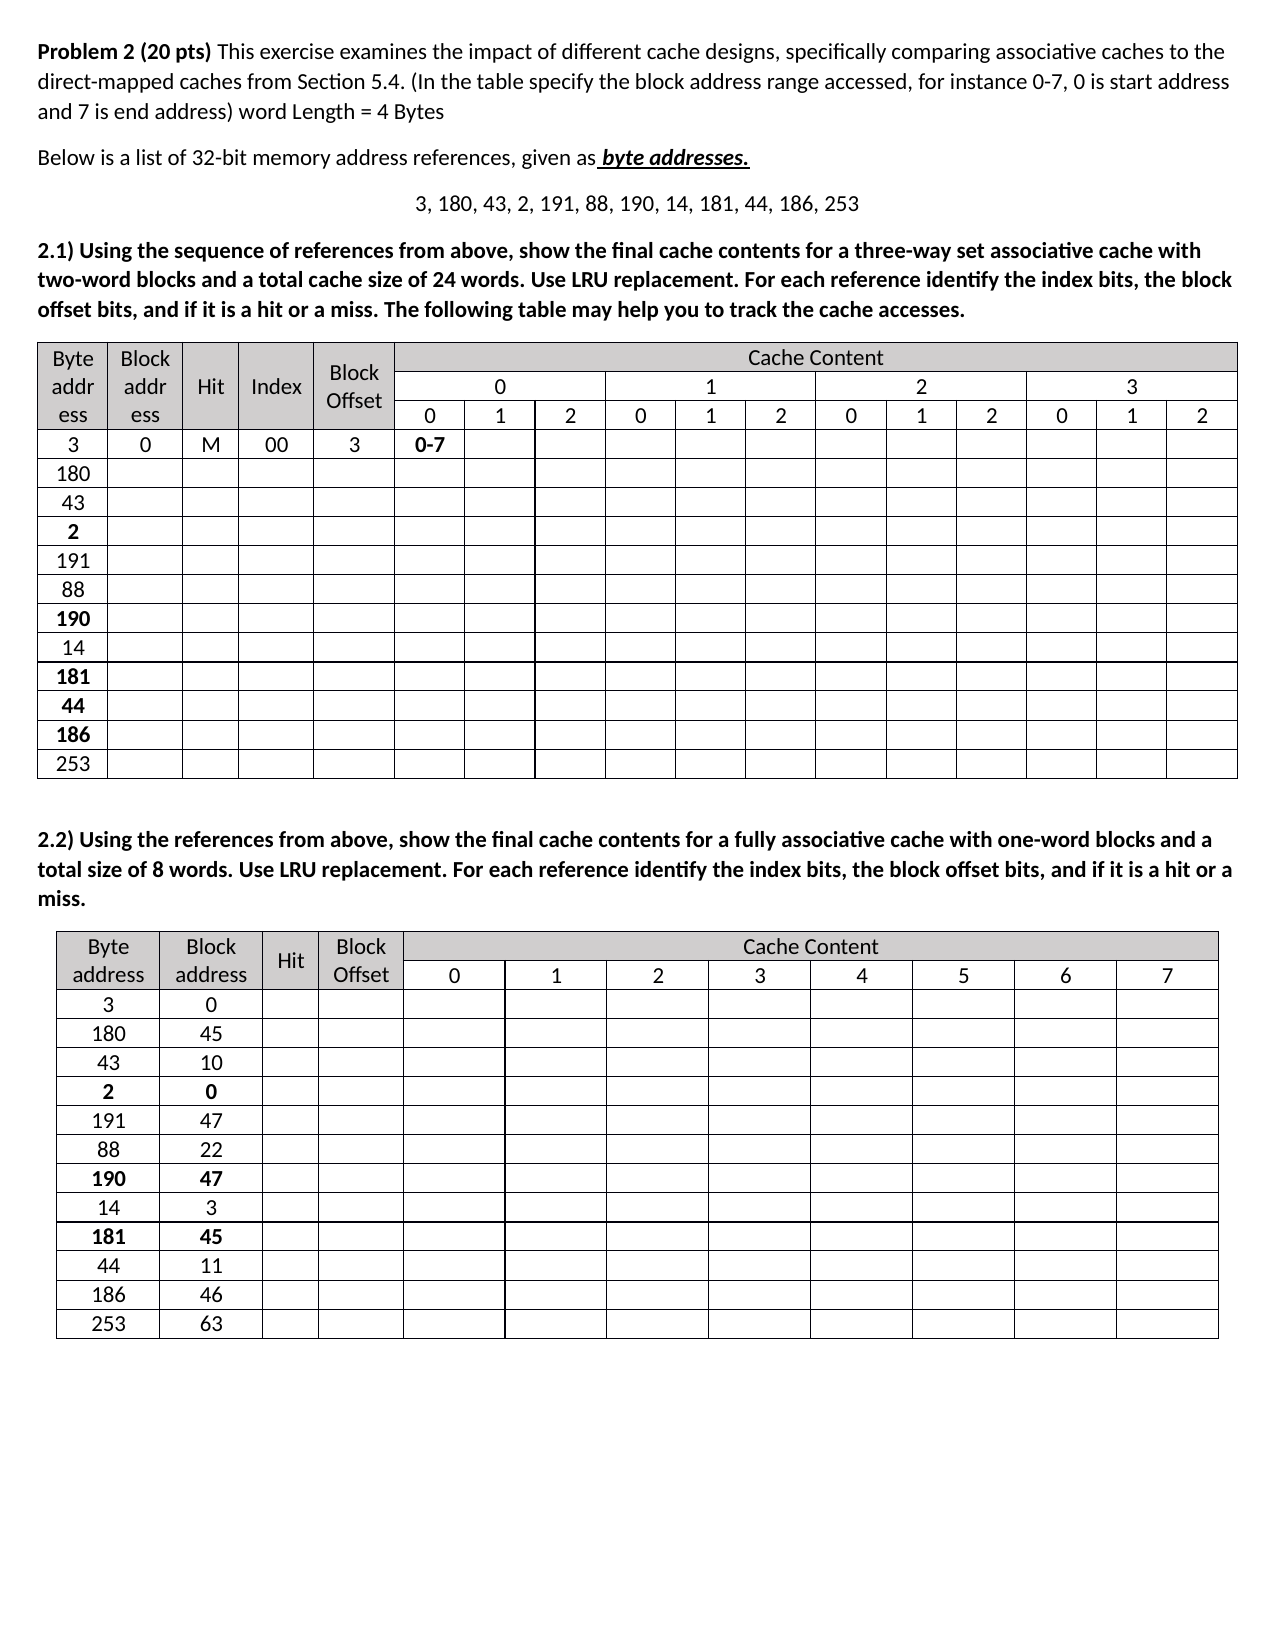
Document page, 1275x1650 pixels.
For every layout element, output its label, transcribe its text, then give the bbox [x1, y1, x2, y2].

table_cell [1027, 633, 1096, 661]
table_cell 2 [816, 372, 1026, 400]
table_cell [709, 1281, 810, 1308]
table_cell [676, 575, 745, 603]
table_cell 1 [465, 401, 534, 429]
table_cell 0 [160, 1077, 262, 1105]
table_cell 253 [38, 750, 107, 778]
table_cell [709, 1310, 810, 1338]
table_cell [183, 633, 238, 661]
table_cell [676, 546, 745, 574]
table_cell [746, 663, 815, 690]
table_cell [404, 1106, 504, 1134]
table_cell [1027, 721, 1096, 748]
table_header Byte address [38, 343, 107, 429]
table_cell [816, 430, 886, 458]
table_cell [746, 488, 815, 516]
table_cell [108, 604, 182, 632]
table_cell [404, 1193, 504, 1221]
table_cell [314, 546, 394, 574]
table_cell [1167, 691, 1237, 719]
table_cell [183, 459, 238, 487]
table_cell [239, 546, 313, 574]
table_cell [404, 1048, 504, 1076]
table_cell [108, 488, 182, 516]
table_cell 14 [57, 1193, 159, 1221]
table_cell [606, 691, 675, 719]
table_cell [395, 517, 464, 545]
table_cell [319, 1310, 403, 1338]
table_cell [536, 633, 605, 661]
table_cell [1097, 663, 1166, 690]
table_cell [239, 633, 313, 661]
table_cell [1015, 1106, 1116, 1134]
table_cell 1 [1097, 401, 1166, 429]
table_cell [395, 575, 464, 603]
table_cell [913, 1193, 1014, 1221]
table_cell [536, 604, 605, 632]
table_cell [957, 750, 1026, 778]
table_cell [1117, 1193, 1218, 1221]
table_cell [263, 1310, 318, 1338]
table_cell 22 [160, 1135, 262, 1163]
table_cell [404, 1019, 504, 1047]
table_header Block address [108, 343, 182, 429]
table_cell [239, 575, 313, 603]
table_cell [606, 604, 675, 632]
table_header Hit [183, 343, 238, 429]
table_cell [1097, 721, 1166, 748]
table_cell [811, 1019, 912, 1047]
table_cell 44 [57, 1251, 159, 1279]
table_cell [1117, 1077, 1218, 1105]
table_cell [1027, 575, 1096, 603]
table_cell [607, 1135, 708, 1163]
table_cell [816, 459, 886, 487]
table_cell [1117, 1106, 1218, 1134]
table_cell [709, 1048, 810, 1076]
table_cell [108, 750, 182, 778]
table_cell 1 [887, 401, 956, 429]
table_cell [913, 1077, 1014, 1105]
table_cell [606, 488, 675, 516]
table_cell [1015, 1223, 1116, 1250]
table_cell [465, 750, 534, 778]
table_cell [239, 604, 313, 632]
table_cell [1167, 604, 1237, 632]
table_cell [1167, 750, 1237, 778]
table_cell 3 [314, 430, 394, 458]
table_cell [506, 1251, 606, 1279]
text 2.2) Using the references from above, show the final cache contents for a fully associative cache with one-word blocks and a total size of 8 words. Use LRU replacement. For each reference identify the index bits, the block offset bits, and if it is a hit or a miss. [37, 825, 1237, 912]
table_cell [263, 1048, 318, 1076]
table_cell [1117, 1223, 1218, 1250]
table_cell [183, 663, 238, 690]
table_cell [319, 1135, 403, 1163]
table_cell [957, 721, 1026, 748]
table_cell [709, 1251, 810, 1279]
table_cell [887, 546, 956, 574]
table_cell 63 [160, 1310, 262, 1338]
table_cell [606, 546, 675, 574]
table_cell [913, 1106, 1014, 1134]
table_cell [811, 1077, 912, 1105]
table_cell [606, 663, 675, 690]
table_cell [887, 691, 956, 719]
table_cell [1117, 990, 1218, 1018]
table_cell [746, 633, 815, 661]
table_cell [108, 721, 182, 748]
table_cell 0-7 [395, 430, 464, 458]
table_cell [676, 633, 745, 661]
table_cell 180 [38, 459, 107, 487]
table_cell [1015, 1164, 1116, 1192]
table_cell 191 [38, 546, 107, 574]
table_cell [404, 1281, 504, 1308]
table_cell [314, 750, 394, 778]
table_cell 0 [816, 401, 886, 429]
table_cell [1027, 488, 1096, 516]
table_cell [465, 691, 534, 719]
table_cell [1167, 546, 1237, 574]
table_cell [1097, 430, 1166, 458]
table_cell 0 [108, 430, 182, 458]
table_cell [709, 1164, 810, 1192]
table_cell [1117, 1281, 1218, 1308]
table_cell [314, 517, 394, 545]
table_cell [816, 604, 886, 632]
table_cell [1027, 750, 1096, 778]
table_cell [1117, 1135, 1218, 1163]
table_cell [1015, 1019, 1116, 1047]
table_cell [319, 1164, 403, 1192]
table_cell [676, 459, 745, 487]
table_cell [1027, 517, 1096, 545]
table_cell [239, 488, 313, 516]
table_cell [913, 990, 1014, 1018]
table_cell [536, 750, 605, 778]
table_cell [816, 546, 886, 574]
table_cell 0 [404, 961, 504, 989]
table_cell 191 [57, 1106, 159, 1134]
table_cell [816, 575, 886, 603]
table_cell 2 [1167, 401, 1237, 429]
table_cell M [183, 430, 238, 458]
table_cell [709, 1223, 810, 1250]
table_cell [263, 1164, 318, 1192]
table_cell [395, 691, 464, 719]
table_cell [404, 1164, 504, 1192]
table_cell [606, 459, 675, 487]
table_cell 43 [38, 488, 107, 516]
table_cell [1097, 575, 1166, 603]
table_cell [887, 488, 956, 516]
table_cell [1167, 663, 1237, 690]
table_cell [183, 750, 238, 778]
table_cell [465, 575, 534, 603]
table_cell [506, 1106, 606, 1134]
table_cell 180 [57, 1019, 159, 1047]
table_cell [607, 1281, 708, 1308]
table_cell [1015, 990, 1116, 1018]
table_cell [404, 990, 504, 1018]
table_cell 186 [57, 1281, 159, 1308]
table_cell [314, 691, 394, 719]
table_cell [606, 430, 675, 458]
table_cell [536, 459, 605, 487]
table_cell [536, 721, 605, 748]
table_cell [263, 1019, 318, 1047]
table_cell [606, 721, 675, 748]
table_cell [816, 633, 886, 661]
table_cell [1015, 1048, 1116, 1076]
table_cell [395, 488, 464, 516]
table_cell [1097, 517, 1166, 545]
table_cell [913, 1251, 1014, 1279]
table_cell [746, 750, 815, 778]
table_cell [506, 1164, 606, 1192]
table_cell [607, 1048, 708, 1076]
table_cell [1027, 663, 1096, 690]
table_cell 190 [38, 604, 107, 632]
table_cell [319, 1106, 403, 1134]
table_cell 46 [160, 1281, 262, 1308]
table_cell [676, 604, 745, 632]
table_cell [239, 721, 313, 748]
table_cell 5 [913, 961, 1014, 989]
table_cell [709, 1135, 810, 1163]
table_cell [887, 663, 956, 690]
table_cell [395, 633, 464, 661]
table_cell [607, 1164, 708, 1192]
table_cell 0 [160, 990, 262, 1018]
table_cell [709, 1077, 810, 1105]
table_cell 3 [38, 430, 107, 458]
table_cell [811, 1135, 912, 1163]
table_cell [913, 1019, 1014, 1047]
table_cell 0 [395, 401, 464, 429]
table_cell [465, 488, 534, 516]
table_cell 88 [57, 1135, 159, 1163]
table_cell [887, 575, 956, 603]
table_cell [239, 459, 313, 487]
table_cell [811, 1164, 912, 1192]
table_cell [1015, 1281, 1116, 1308]
table_cell [536, 691, 605, 719]
table_cell [404, 1310, 504, 1338]
table_cell [1097, 459, 1166, 487]
table_cell 45 [160, 1223, 262, 1250]
table_cell [239, 663, 313, 690]
table_cell [1097, 604, 1166, 632]
table_cell [536, 430, 605, 458]
table_cell [676, 488, 745, 516]
table_cell [465, 517, 534, 545]
table_cell [319, 1281, 403, 1308]
table_cell [957, 575, 1026, 603]
table_cell [239, 691, 313, 719]
table_cell 10 [160, 1048, 262, 1076]
table_cell 45 [160, 1019, 262, 1047]
table_cell [887, 459, 956, 487]
table_cell [314, 663, 394, 690]
table_cell [1015, 1077, 1116, 1105]
table_cell [404, 1135, 504, 1163]
table_cell 43 [57, 1048, 159, 1076]
table_cell [395, 663, 464, 690]
table_cell [607, 1193, 708, 1221]
table_cell 1 [676, 401, 745, 429]
table_cell [395, 459, 464, 487]
table_cell [957, 459, 1026, 487]
table_cell [506, 1223, 606, 1250]
table_cell [536, 663, 605, 690]
table_cell [1027, 459, 1096, 487]
table_cell 14 [38, 633, 107, 661]
table_cell [606, 750, 675, 778]
table_cell [746, 604, 815, 632]
table_cell [239, 750, 313, 778]
table_cell [1117, 1251, 1218, 1279]
table_cell [314, 721, 394, 748]
table_cell [811, 1310, 912, 1338]
table_cell [239, 517, 313, 545]
table_cell [465, 721, 534, 748]
table_cell [746, 691, 815, 719]
table_cell 3 [57, 990, 159, 1018]
table_cell [183, 721, 238, 748]
table_cell [465, 459, 534, 487]
table_cell [913, 1164, 1014, 1192]
table_cell [506, 1310, 606, 1338]
table_cell [816, 488, 886, 516]
table_cell [314, 488, 394, 516]
table_cell [536, 575, 605, 603]
table_cell [746, 459, 815, 487]
table_cell [1167, 575, 1237, 603]
table_cell [676, 721, 745, 748]
table_cell [314, 459, 394, 487]
table_cell [506, 1193, 606, 1221]
table_cell [536, 546, 605, 574]
table_cell [404, 1077, 504, 1105]
table_cell 44 [38, 691, 107, 719]
table_cell [816, 721, 886, 748]
table_cell [1015, 1310, 1116, 1338]
table_cell [811, 990, 912, 1018]
table_cell 6 [1015, 961, 1116, 989]
table_cell [1027, 604, 1096, 632]
table_cell [607, 1106, 708, 1134]
table_cell [108, 517, 182, 545]
table_cell [676, 430, 745, 458]
table_cell 1 [606, 372, 815, 400]
text 3, 180, 43, 2, 191, 88, 190, 14, 181, 44, 186, 253 [37, 189, 1237, 218]
table_cell [506, 990, 606, 1018]
table_cell 2 [536, 401, 605, 429]
table_cell 2 [957, 401, 1026, 429]
table_cell [108, 691, 182, 719]
table_cell [957, 663, 1026, 690]
table_cell [108, 546, 182, 574]
table_cell [887, 633, 956, 661]
table_cell [319, 1048, 403, 1076]
table_cell [1117, 1310, 1218, 1338]
table_cell [957, 546, 1026, 574]
table_cell [319, 1077, 403, 1105]
table_cell [506, 1135, 606, 1163]
table_cell [913, 1135, 1014, 1163]
table_cell [108, 575, 182, 603]
table_cell [395, 721, 464, 748]
table_cell [1117, 1164, 1218, 1192]
table_cell 2 [38, 517, 107, 545]
table_cell [1015, 1251, 1116, 1279]
table_cell [395, 546, 464, 574]
table_cell [1167, 459, 1237, 487]
table_cell [607, 1077, 708, 1105]
table_cell [1167, 488, 1237, 516]
table_cell [183, 488, 238, 516]
table_cell [183, 517, 238, 545]
table_cell [1117, 1048, 1218, 1076]
table_cell [957, 604, 1026, 632]
table_cell [1027, 430, 1096, 458]
table_cell [108, 459, 182, 487]
table_cell [263, 1106, 318, 1134]
table_cell [465, 663, 534, 690]
table_cell [957, 430, 1026, 458]
table_cell 2 [607, 961, 708, 989]
table_cell [887, 721, 956, 748]
table_cell 3 [1027, 372, 1237, 400]
table_cell 47 [160, 1106, 262, 1134]
table_cell [183, 604, 238, 632]
table_cell [1167, 517, 1237, 545]
table_header Byte address [57, 932, 159, 989]
table_cell [957, 633, 1026, 661]
table_cell [811, 1251, 912, 1279]
table_cell [536, 488, 605, 516]
table_cell 181 [38, 663, 107, 690]
table_cell [887, 604, 956, 632]
table_cell [506, 1048, 606, 1076]
table_cell [395, 750, 464, 778]
table_cell [1015, 1135, 1116, 1163]
table_cell [811, 1281, 912, 1308]
table_cell [319, 1251, 403, 1279]
table_cell [263, 1077, 318, 1105]
table_cell 190 [57, 1164, 159, 1192]
table_header Cache Content [404, 932, 1218, 960]
table_header Cache Content [395, 343, 1237, 371]
table_header Block Offset [314, 343, 394, 429]
table_cell [108, 663, 182, 690]
table_cell 2 [57, 1077, 159, 1105]
table_cell 181 [57, 1223, 159, 1250]
table_cell [1097, 546, 1166, 574]
table_cell [816, 663, 886, 690]
table_cell [1027, 546, 1096, 574]
table_cell [1097, 691, 1166, 719]
table_header Index [239, 343, 313, 429]
table_cell [607, 990, 708, 1018]
table_cell [746, 430, 815, 458]
table_cell [395, 604, 464, 632]
table_cell 7 [1117, 961, 1218, 989]
table_header Block Offset [319, 932, 403, 989]
table_cell [183, 546, 238, 574]
table_cell 0 [1027, 401, 1096, 429]
table_cell [1167, 633, 1237, 661]
table_cell 3 [709, 961, 810, 989]
table_cell [319, 1019, 403, 1047]
table_cell [957, 517, 1026, 545]
table_cell [606, 575, 675, 603]
table_cell [506, 1019, 606, 1047]
table_cell [1117, 1019, 1218, 1047]
table_cell [183, 691, 238, 719]
table_cell [319, 1223, 403, 1250]
table_cell [676, 691, 745, 719]
table_header Hit [263, 932, 318, 989]
table_cell [263, 1223, 318, 1250]
table_cell [1167, 721, 1237, 748]
table_cell [913, 1281, 1014, 1308]
table_cell [816, 750, 886, 778]
table_cell [506, 1077, 606, 1105]
table_cell [606, 633, 675, 661]
table_cell 1 [506, 961, 606, 989]
table_cell [1097, 750, 1166, 778]
table_cell [676, 750, 745, 778]
table_cell [1015, 1193, 1116, 1221]
table_cell [746, 517, 815, 545]
table_cell 3 [160, 1193, 262, 1221]
table_cell [606, 517, 675, 545]
table_cell [263, 1251, 318, 1279]
table_cell [465, 546, 534, 574]
table_cell [709, 990, 810, 1018]
table_cell [709, 1193, 810, 1221]
table_cell [887, 750, 956, 778]
table_cell 2 [746, 401, 815, 429]
table_header Block address [160, 932, 262, 989]
table_cell [816, 517, 886, 545]
table_cell [811, 1106, 912, 1134]
table_cell 0 [395, 372, 605, 400]
table_cell [913, 1310, 1014, 1338]
table_cell [746, 575, 815, 603]
table_cell [1097, 488, 1166, 516]
table_cell [314, 575, 394, 603]
table_cell 11 [160, 1251, 262, 1279]
table_cell [913, 1223, 1014, 1250]
table_cell 47 [160, 1164, 262, 1192]
table_cell [1097, 633, 1166, 661]
table_cell 4 [811, 961, 912, 989]
table_cell [183, 575, 238, 603]
table_cell [887, 430, 956, 458]
table_cell [957, 488, 1026, 516]
table_cell 00 [239, 430, 313, 458]
table_cell [811, 1223, 912, 1250]
table_cell [314, 604, 394, 632]
text 2.1) Using the sequence of references from above, show the final cache contents for a three-way set associative cache with two-word blocks and a total cache size of 24 words. Use LRU replacement. For each reference identify the index bits, the block offset bits, and if it is a hit or a miss. The following table may help you to track the cache accesses. [37, 236, 1237, 323]
table_cell [811, 1193, 912, 1221]
text Below is a list of 32-bit memory address references, given as byte addresses. [37, 143, 1237, 171]
table_cell [263, 990, 318, 1018]
table_cell [506, 1281, 606, 1308]
table_cell [811, 1048, 912, 1076]
table_cell [607, 1223, 708, 1250]
table_cell [319, 1193, 403, 1221]
table_cell [536, 517, 605, 545]
table_cell [676, 663, 745, 690]
table_cell [709, 1019, 810, 1047]
table_cell [746, 546, 815, 574]
table_cell [607, 1310, 708, 1338]
table_cell [709, 1106, 810, 1134]
table_cell [607, 1251, 708, 1279]
table_cell [913, 1048, 1014, 1076]
table_cell [676, 517, 745, 545]
table_cell [957, 691, 1026, 719]
table_cell [319, 990, 403, 1018]
table_cell [404, 1223, 504, 1250]
table_cell [465, 604, 534, 632]
text Problem 2 (20 pts) This exercise examines the impact of different cache designs, specifically comparing associative caches to the direct-mapped caches from Section 5.4. (In the table specify the block address range accessed, for instance 0-7, 0 is start address and 7 is end address) word Length = 4 Bytes [37, 37, 1237, 125]
table_cell 88 [38, 575, 107, 603]
table_cell [1027, 691, 1096, 719]
table_cell [263, 1281, 318, 1308]
table_cell [1167, 430, 1237, 458]
table_cell [607, 1019, 708, 1047]
table_cell [314, 633, 394, 661]
table_cell [465, 430, 534, 458]
table_cell [746, 721, 815, 748]
table_cell [465, 633, 534, 661]
table_cell 253 [57, 1310, 159, 1338]
table_cell [108, 633, 182, 661]
table_cell [887, 517, 956, 545]
table_cell [263, 1193, 318, 1221]
table_cell [816, 691, 886, 719]
table_cell [263, 1135, 318, 1163]
table_cell 0 [606, 401, 675, 429]
table_cell [404, 1251, 504, 1279]
table_cell 186 [38, 721, 107, 748]
